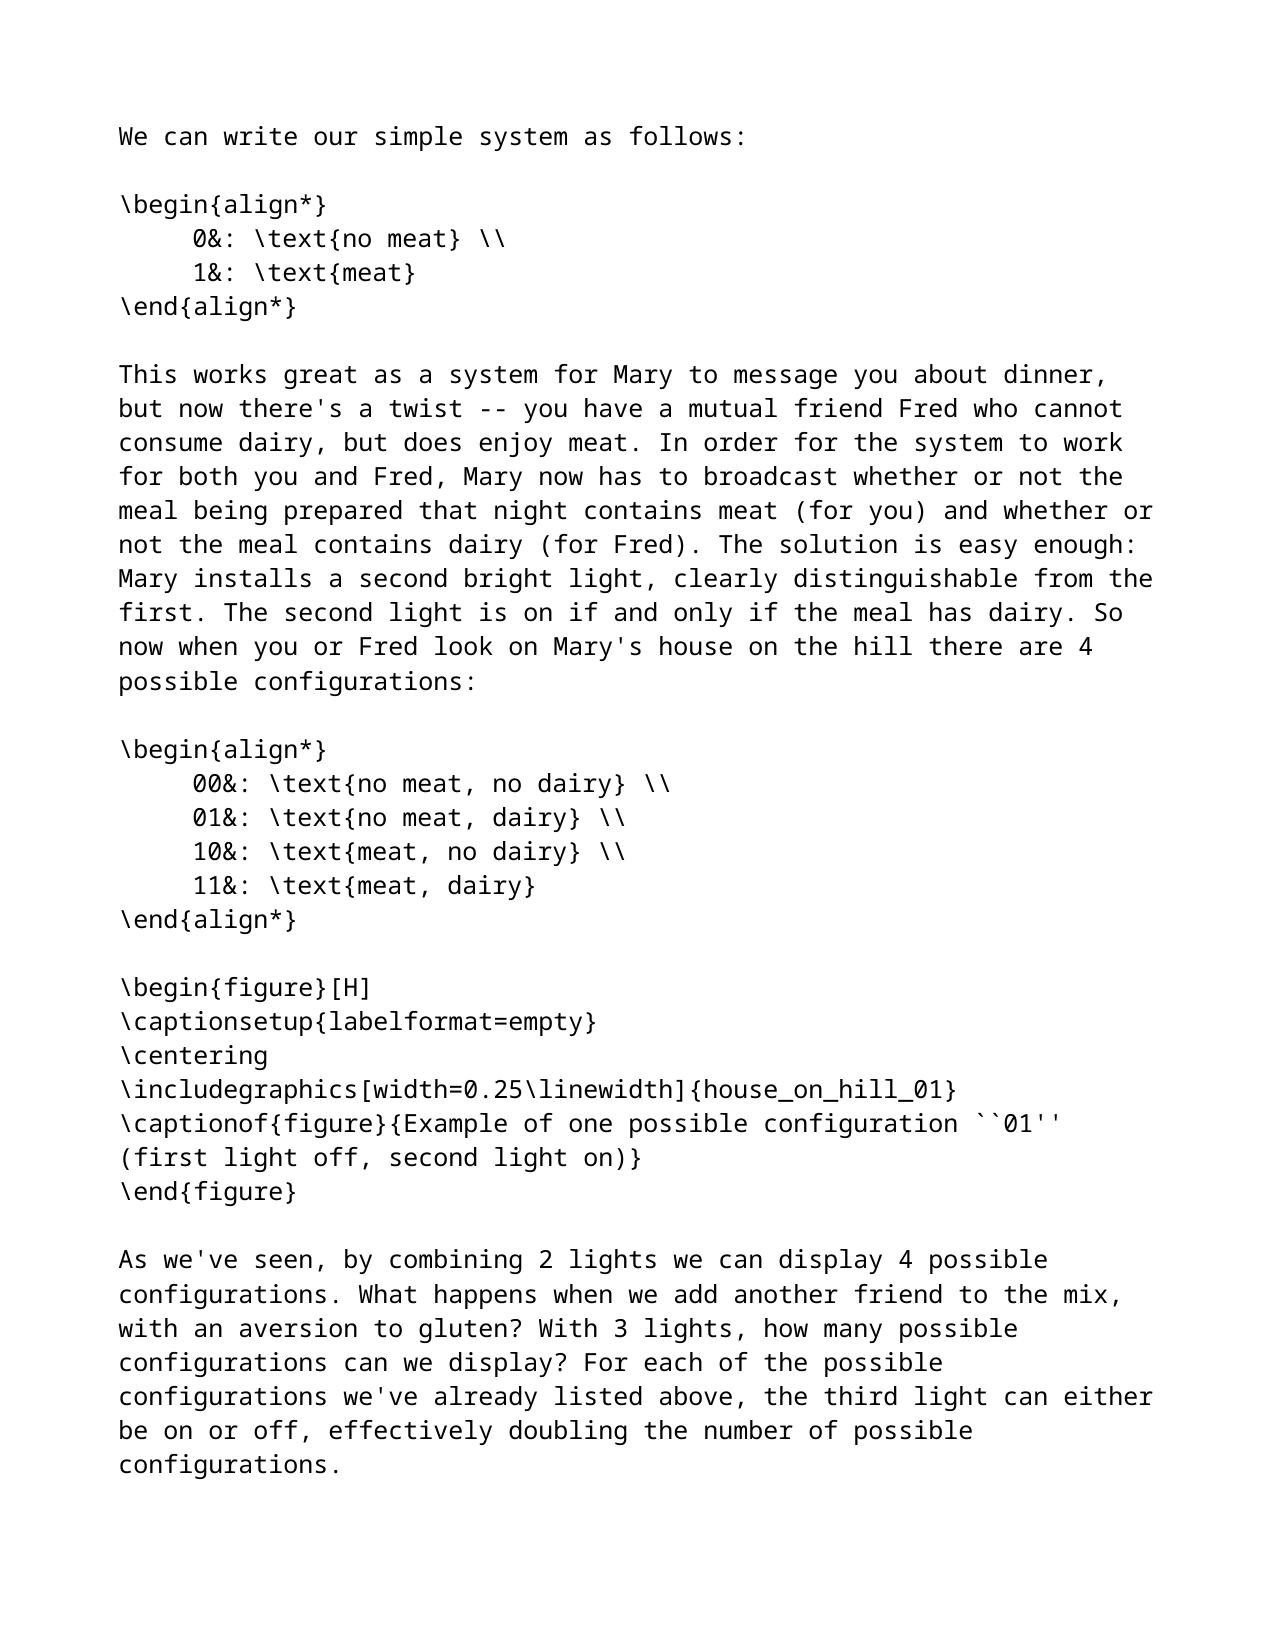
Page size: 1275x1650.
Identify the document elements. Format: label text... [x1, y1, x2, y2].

text \end{align*} [118, 288, 1157, 322]
text 11&: \text{meat, dairy} [118, 867, 1157, 902]
text \end{figure} [118, 1174, 1157, 1208]
text 00&: \text{no meat, no dairy} \\ [118, 765, 1157, 799]
text This works great as a system for Mary to message you about dinner, but now there's a twist -- you have a mutual friend Fred who cannot consume dairy, but does enjoy meat. In order for the system to work for both you and Fred, Mary now has to broadcast whether or not the meal being prepared that night contains meat (for you) and whether or not the meal contains dairy (for Fred). The solution is easy enough: Mary installs a second bright light, clearly distinguishable from the first. The second light is on if and only if the meal has dairy. So now when you or Fred look on Mary's house on the hill there are 4 possible configurations: [118, 357, 1157, 697]
text 0&: \text{no meat} \\ [118, 220, 1157, 254]
text We can write our simple system as follows: [118, 118, 1157, 152]
text \centering [118, 1038, 1157, 1072]
text \captionof{figure}{Example of one possible configuration ``01'' (first light off, second light on)} [118, 1106, 1157, 1174]
text 01&: \text{no meat, dairy} \\ [118, 799, 1157, 833]
text As we've seen, by combining 2 lights we can display 4 possible configurations. What happens when we add another friend to the mix, with an aversion to gluten? With 3 lights, how many possible configurations can we display? For each of the possible configurations we've already listed above, the third light can either be on or off, effectively doubling the number of possible configurations. [118, 1242, 1157, 1481]
text \end{align*} [118, 902, 1157, 936]
text \includegraphics[width=0.25\linewidth]{house_on_hill_01} [118, 1072, 1157, 1106]
text 1&: \text{meat} [118, 254, 1157, 288]
text \begin{align*} [118, 186, 1157, 220]
text \begin{align*} [118, 731, 1157, 765]
text \captionsetup{labelformat=empty} [118, 1004, 1157, 1038]
text \begin{figure}[H] [118, 970, 1157, 1004]
text 10&: \text{meat, no dairy} \\ [118, 833, 1157, 867]
